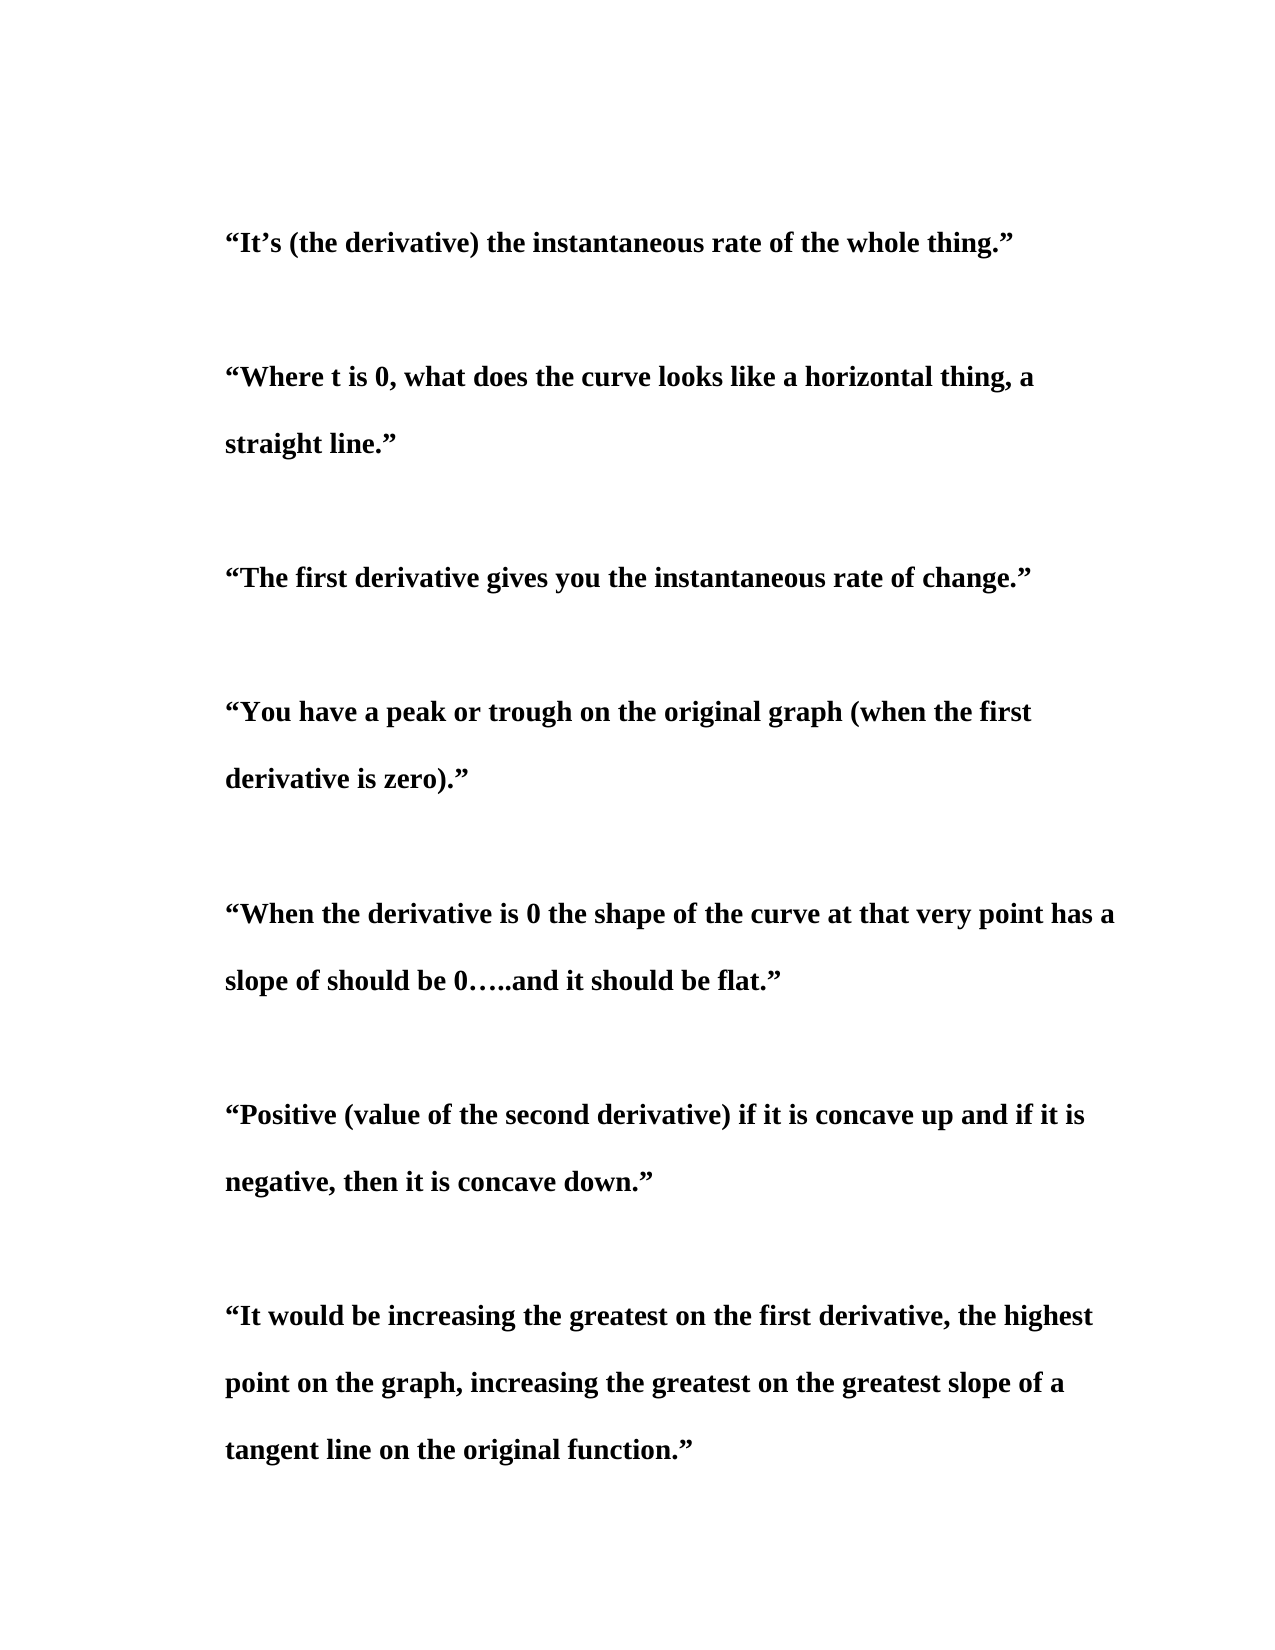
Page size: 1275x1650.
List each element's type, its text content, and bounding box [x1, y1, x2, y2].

text “Where t is 0, what does the curve looks like a horizontal thing, a straight line.” [225, 359, 1125, 460]
text “When the derivative is 0 the shape of the curve at that very point has a slope of should be 0…..and it should be flat.” [225, 896, 1125, 996]
text “It would be increasing the greatest on the first derivative, the highest point on the graph, increasing the greatest on the greatest slope of a tangent line on the original function.” [225, 1298, 1125, 1466]
text “It’s (the derivative) the instantaneous rate of the whole thing.” [225, 225, 1125, 258]
text “You have a peak or trough on the original graph (when the first derivative is zero).” [225, 694, 1125, 795]
text “The first derivative gives you the instantaneous rate of change.” [225, 560, 1125, 594]
text “Positive (value of the second derivative) if it is concave up and if it is negative, then it is concave down.” [225, 1097, 1125, 1198]
